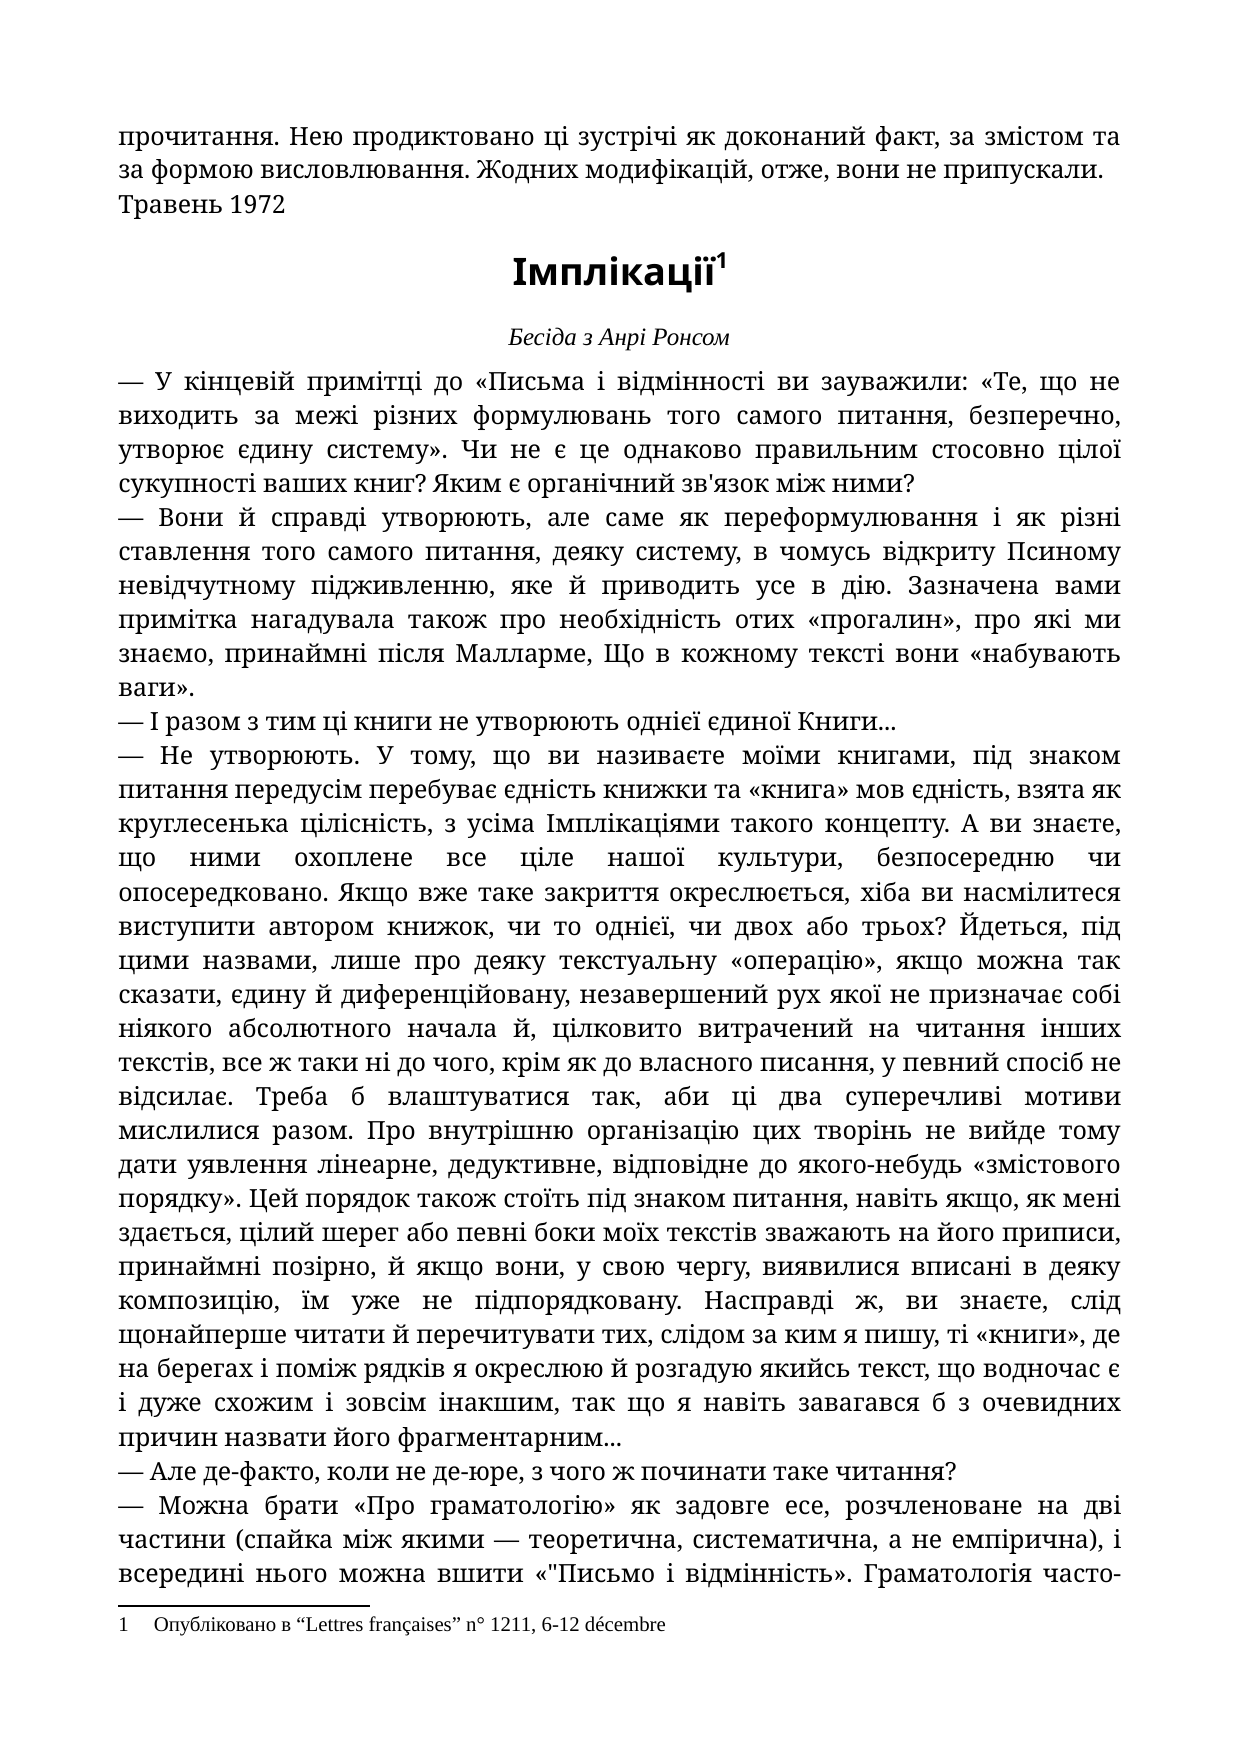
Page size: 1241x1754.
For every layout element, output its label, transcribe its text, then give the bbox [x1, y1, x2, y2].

text Бесіда з Анрі Ронсом [118, 322, 1122, 351]
text — Можна брати «Про граматологію» як задовге есе, розчленоване на дві частини (спайка між якими — теоретична, систематична, а не емпірична), і всередині нього можна вшити «"Письмо і відмінність». Граматологія часто- [118, 1487, 1122, 1589]
text — Не утворюють. У тому, що ви називаєте моїми книгами, під знаком питання передусім перебуває єдність книжки та «книга» мов єдність, взята як круглесенька цілісність, з усіма Імплікаціями такого концепту. А ви знаєте, що ними охоплене все ціле нашої культури, безпосередню чи опосередковано. Якщо вже таке закриття окреслюється, хіба ви насмілитеся виступити автором книжок, чи то однієї, чи двох або трьох? Йдеться, під цими назвами, лише про деяку текстуальну «операцію», якщо можна так сказати, єдину й диференційовану, незавершений рух якої не призначає собі ніякого абсолютного начала й, цілковито витрачений на читання інших текстів, все ж таки ні до чого, крім як до власного писання, у певний спосіб не відсилає. Треба б влаштуватися так, аби ці два суперечливі мотиви мислилися разом. Про внутрішню організацію цих творінь не вийде тому дати уявлення лінеарне, дедуктивне, відповідне до якого-небудь «змістового порядку». Цей порядок також стоїть під знаком питання, навіть якщо, як мені здається, цілий шерег або певні боки моїх текстів зважають на його приписи, принаймні позірно, й якщо вони, у свою чергу, виявилися вписані в деяку композицію, їм уже не підпорядковану. Насправді ж, ви знаєте, слід щонайперше читати й перечитувати тих, слідом за ким я пишу, ті «книги», де на берегах і поміж рядків я окреслюю й розгадую якийсь текст, що водночас є і дуже схожим і зовсім інакшим, так що я навіть завагався б з очевидних причин назвати його фрагментарним... [118, 738, 1122, 1453]
text — У кінцевій примітці до «Письма і відмінності ви зауважили: «Те, що не виходить за межі різних формулювань того самого питання, безперечно, утворює єдину систему». Чи не є це однаково правильним стосовно цілої сукупності ваших книг? Яким є органічний зв'язок між ними? [118, 363, 1122, 499]
text — Вони й справді утворюють, але саме як переформулювання і як різні ставлення того самого питання, деяку систему, в чомусь відкриту Псиному невідчутному підживленню, яке й приводить усе в дію. Зазначена вами примітка нагадувала також про необхідність отих «прогалин», про які ми знаємо, принаймні після Малларме, Що в кожному тексті вони «набувають ваги». [118, 499, 1122, 704]
text — Але де-факто, коли не де-юре, з чого ж починати таке читання? [118, 1453, 1122, 1487]
text Опубліковано в “Lettres françaises” n° 1211, 6-12 décembre [118, 1612, 1122, 1636]
text прочитання. Нею продиктовано ці зустрічі як доконаний факт, за змістом та за формою висловлювання. Жодних модифікацій, отже, вони не припускали. [118, 118, 1122, 186]
text Травень 1972 [118, 186, 1122, 220]
text — І разом з тим ці книги не утворюють однієї єдиної Книги... [118, 704, 1122, 738]
subtitle Імплікації [118, 245, 1122, 297]
